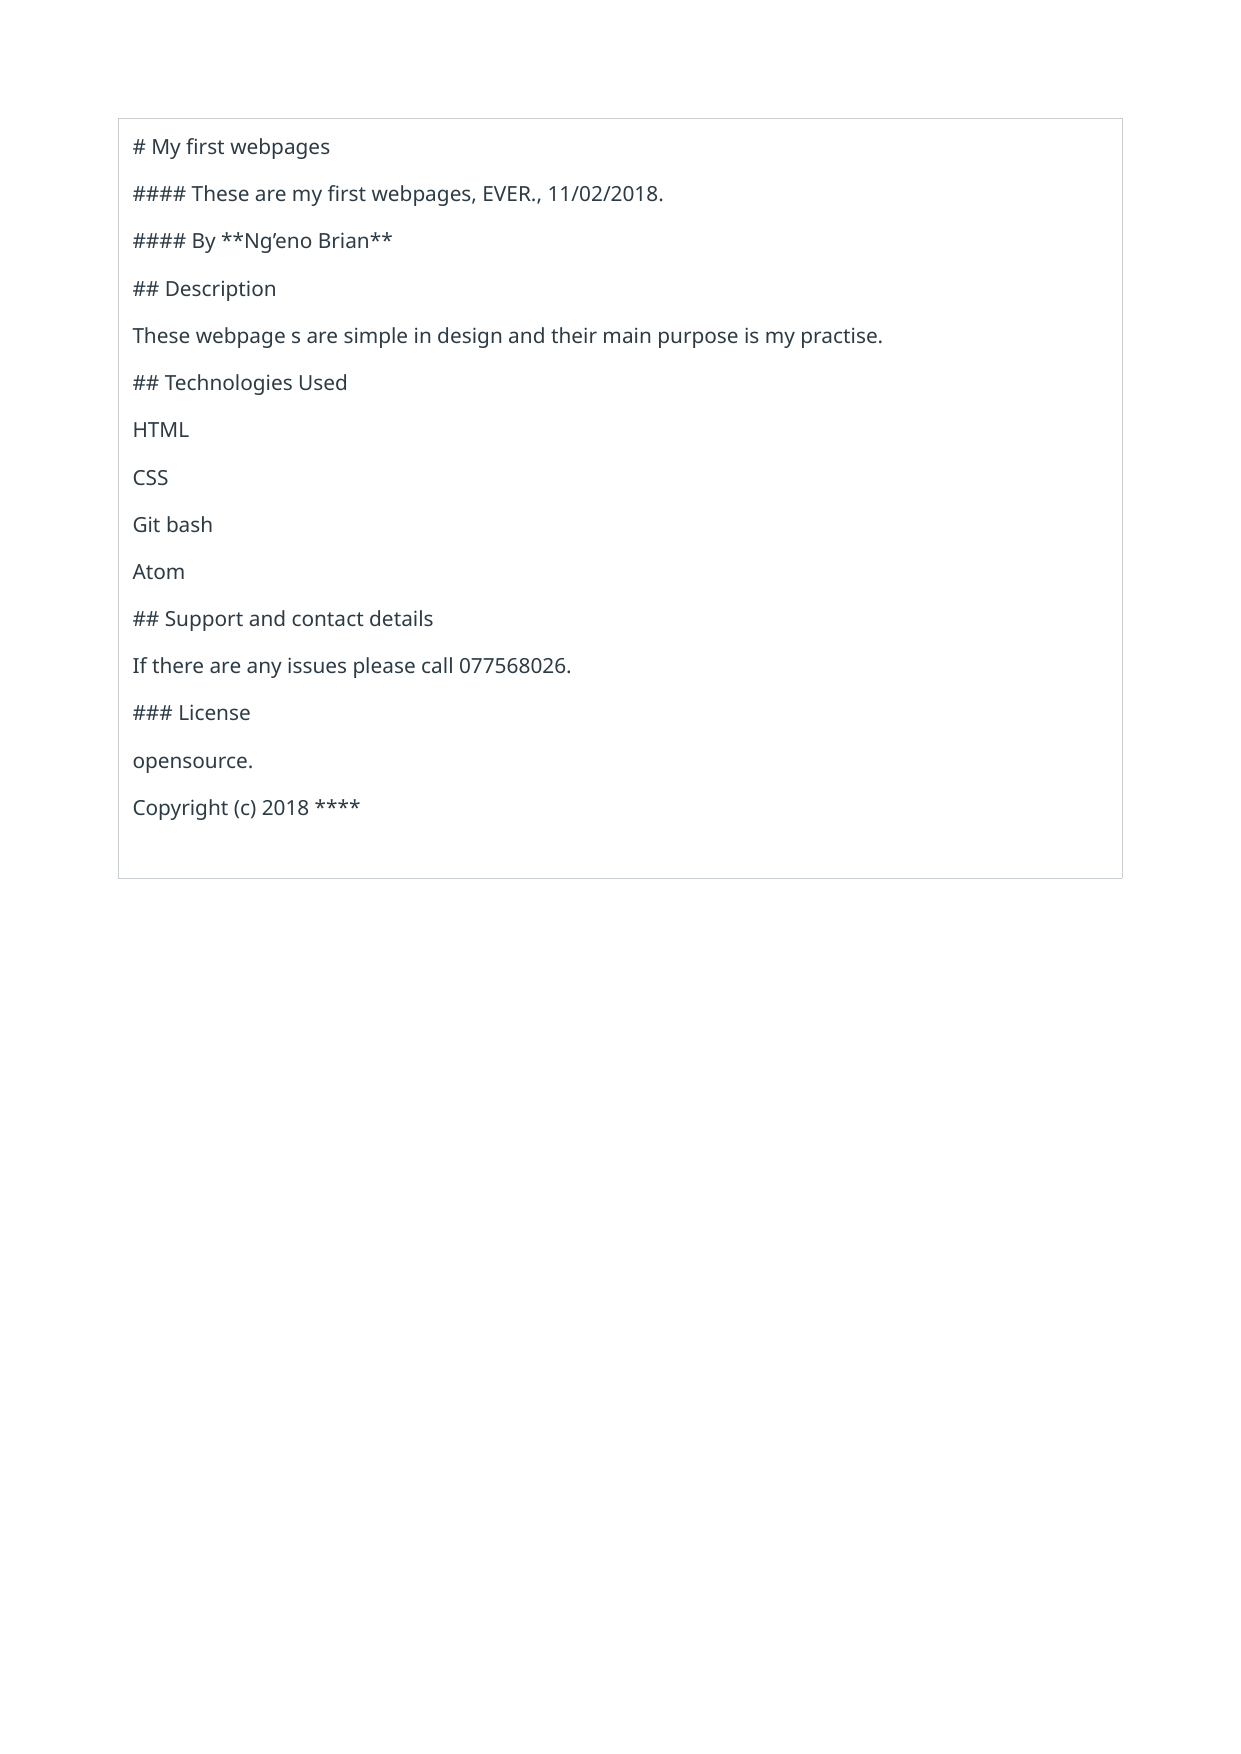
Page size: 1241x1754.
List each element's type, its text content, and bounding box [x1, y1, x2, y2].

text CSS [119, 448, 1122, 491]
text If there are any issues please call 077568026. [119, 637, 1122, 680]
text These webpage s are simple in design and their main purpose is my practise. [119, 307, 1122, 349]
text ## Support and contact details [119, 590, 1122, 633]
text opensource. [119, 732, 1122, 774]
text #### These are my first webpages, EVER., 11/02/2018. [119, 165, 1122, 208]
text Copyright (c) 2018 **** [119, 779, 1122, 821]
text # My first webpages [119, 119, 1122, 161]
text HTML [119, 401, 1122, 444]
text Atom [119, 543, 1122, 585]
text #### By **Ng’eno Brian** [119, 212, 1122, 255]
text Git bash [119, 496, 1122, 538]
text ## Description [119, 260, 1122, 302]
text ### License [119, 684, 1122, 727]
text ## Technologies Used [119, 354, 1122, 397]
